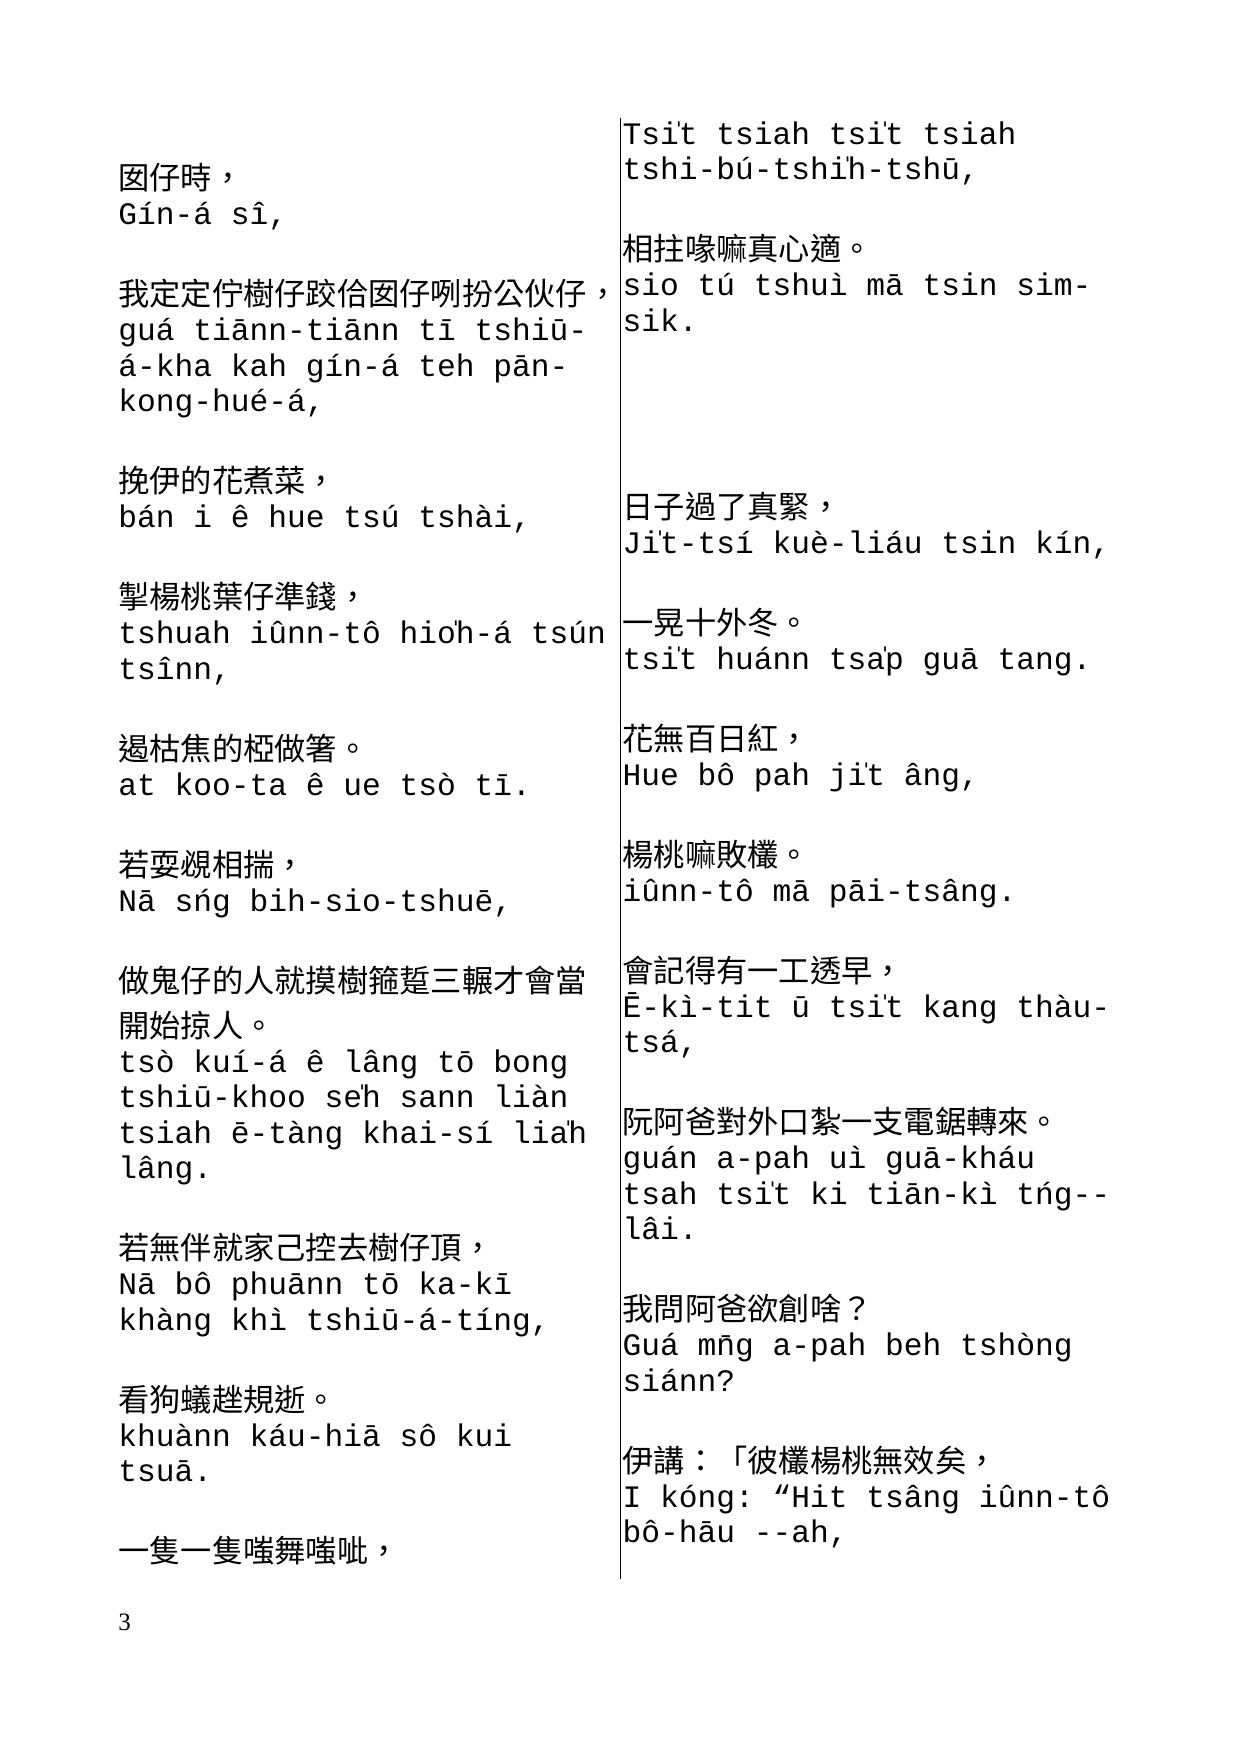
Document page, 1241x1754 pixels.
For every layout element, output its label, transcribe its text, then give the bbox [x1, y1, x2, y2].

text Hue bô pah ji̍t âng, [622, 759, 1122, 795]
text 一晃十外冬。 [622, 598, 1122, 643]
text 楊桃嘛敗欉。 [622, 830, 1122, 875]
text 掣楊桃葉仔準錢， [118, 572, 618, 618]
text Gín-á sî, [118, 199, 618, 234]
text I kóng: “Hit tsâng iûnn-tô bô-hāu --ah, [622, 1481, 1122, 1552]
text 花無百日紅， [622, 714, 1122, 759]
text Ē-kì-tit ū tsi̍t kang thàu-tsá, [622, 991, 1122, 1062]
text 相拄喙嘛真心適。 [622, 224, 1122, 269]
text 囡仔時， [118, 153, 618, 199]
text tsi̍t huánn tsa̍p guā tang. [622, 643, 1122, 679]
text 挽伊的花煮菜， [118, 456, 618, 502]
text 看狗蟻趖規逝。 [118, 1375, 618, 1420]
text Ji̍t-tsí kuè-liáu tsin kín, [622, 527, 1122, 563]
text Guá mn̄g a-pah beh tshòng siánn? [622, 1330, 1122, 1401]
text 若耍覕相揣， [118, 840, 618, 885]
text 阮阿爸對外口紮一支電鋸轉來。 [622, 1098, 1122, 1143]
text 日子過了真緊， [622, 482, 1122, 527]
text guán a-pah uì guā-kháu tsah tsi̍t ki tiān-kì tńg--lâi. [622, 1143, 1122, 1249]
text sio tú tshuì mā tsin sim-sik. [622, 269, 1122, 340]
text tsò kuí-á ê lâng tō bong tshiū-khoo se̍h sann liàn tsiah ē-tàng khai-sí lia̍h lâng. [118, 1046, 618, 1188]
text at koo-ta ê ue tsò tī. [118, 769, 618, 804]
text Nā bô phuānn tō ka-kī khàng khì tshiū-á-tíng, [118, 1269, 618, 1339]
text 一隻一隻嗤舞嗤呲， [118, 1526, 618, 1572]
text 伊講：「彼欉楊桃無效矣， [622, 1436, 1122, 1481]
text Tsi̍t tsiah tsi̍t tsiah tshi-bú-tshi̍h-tshū, [622, 118, 1122, 189]
text Nā sńg bih-sio-tshuē, [118, 885, 618, 921]
text 若無伴就家己控去樹仔頂， [118, 1223, 618, 1269]
text 我定定佇樹仔跤佮囡仔咧扮公伙仔， [118, 269, 618, 315]
text bán i ê hue tsú tshài, [118, 502, 618, 537]
text 我問阿爸欲創啥？ [622, 1284, 1122, 1330]
text khuànn káu-hiā sô kui tsuā. [118, 1420, 618, 1491]
text 會記得有一工透早， [622, 946, 1122, 991]
text 遏枯焦的椏做箸。 [118, 724, 618, 769]
text 做鬼仔的人就摸樹箍踅三輾才會當開始掠人。 [118, 956, 618, 1046]
text tshuah iûnn-tô hio̍h-á tsún tsînn, [118, 618, 618, 688]
text guá tiānn-tiānn tī tshiū-á-kha kah gín-á teh pān-kong-hué-á, [118, 315, 618, 421]
text iûnn-tô mā pāi-tsâng. [622, 875, 1122, 911]
